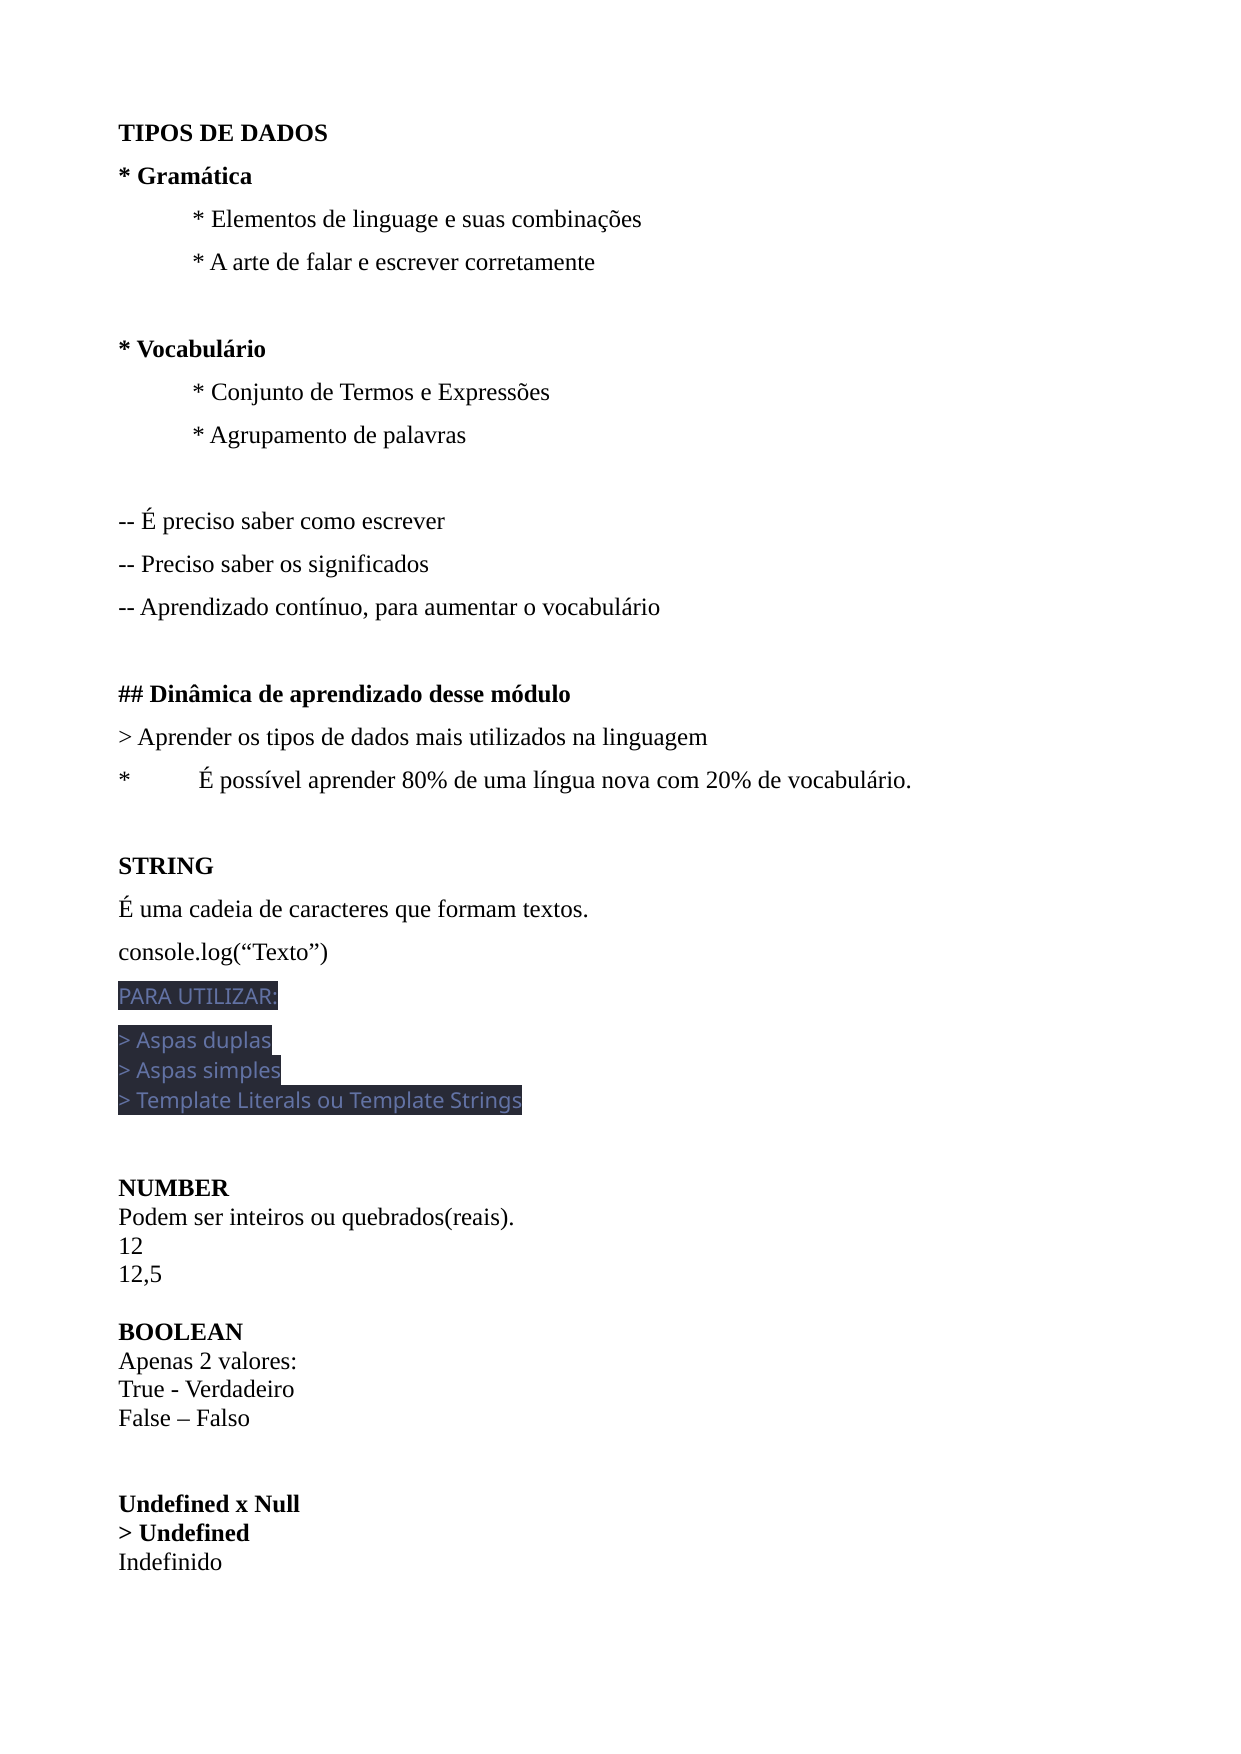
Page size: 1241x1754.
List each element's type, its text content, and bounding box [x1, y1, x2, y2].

text 12 [118, 1231, 1122, 1259]
text Podem ser inteiros ou quebrados(reais). [118, 1202, 1122, 1231]
text PARA UTILIZAR: [118, 981, 1122, 1010]
text Indefinido [118, 1547, 1122, 1576]
text > Aspas simples [118, 1055, 1122, 1085]
text True - Verdadeiro [118, 1374, 1122, 1403]
text ## Dinâmica de aprendizado desse módulo [118, 679, 1122, 707]
text -- É preciso saber como escrever [118, 506, 1122, 535]
text > Aprender os tipos de dados mais utilizados na linguagem [118, 722, 1122, 751]
text É uma cadeia de caracteres que formam textos. [118, 894, 1122, 923]
text BOOLEAN [118, 1317, 1122, 1346]
text Undefined x Null [118, 1489, 1122, 1518]
text -- Preciso saber os significados [118, 549, 1122, 578]
text TIPOS DE DADOS [118, 118, 1122, 147]
text STRING [118, 851, 1122, 880]
text > Aspas duplas [118, 1025, 1122, 1055]
text * Conjunto de Termos e Expressões [118, 377, 1122, 406]
text 12,5 [118, 1259, 1122, 1288]
text False – Falso [118, 1403, 1122, 1432]
text NUMBER [118, 1173, 1122, 1202]
text > Template Literals ou Template Strings [118, 1085, 1122, 1115]
text -- Aprendizado contínuo, para aumentar o vocabulário [118, 592, 1122, 621]
text * A arte de falar e escrever corretamente [118, 247, 1122, 276]
text > Undefined [118, 1518, 1122, 1547]
text console.log(“Texto”) [118, 937, 1122, 966]
text * É possível aprender 80% de uma língua nova com 20% de vocabulário. [118, 765, 1122, 794]
text * Gramática [118, 161, 1122, 190]
text * Elementos de linguage e suas combinações [118, 204, 1122, 233]
text * Agrupamento de palavras [118, 420, 1122, 449]
text Apenas 2 valores: [118, 1346, 1122, 1374]
text * Vocabulário [118, 334, 1122, 362]
